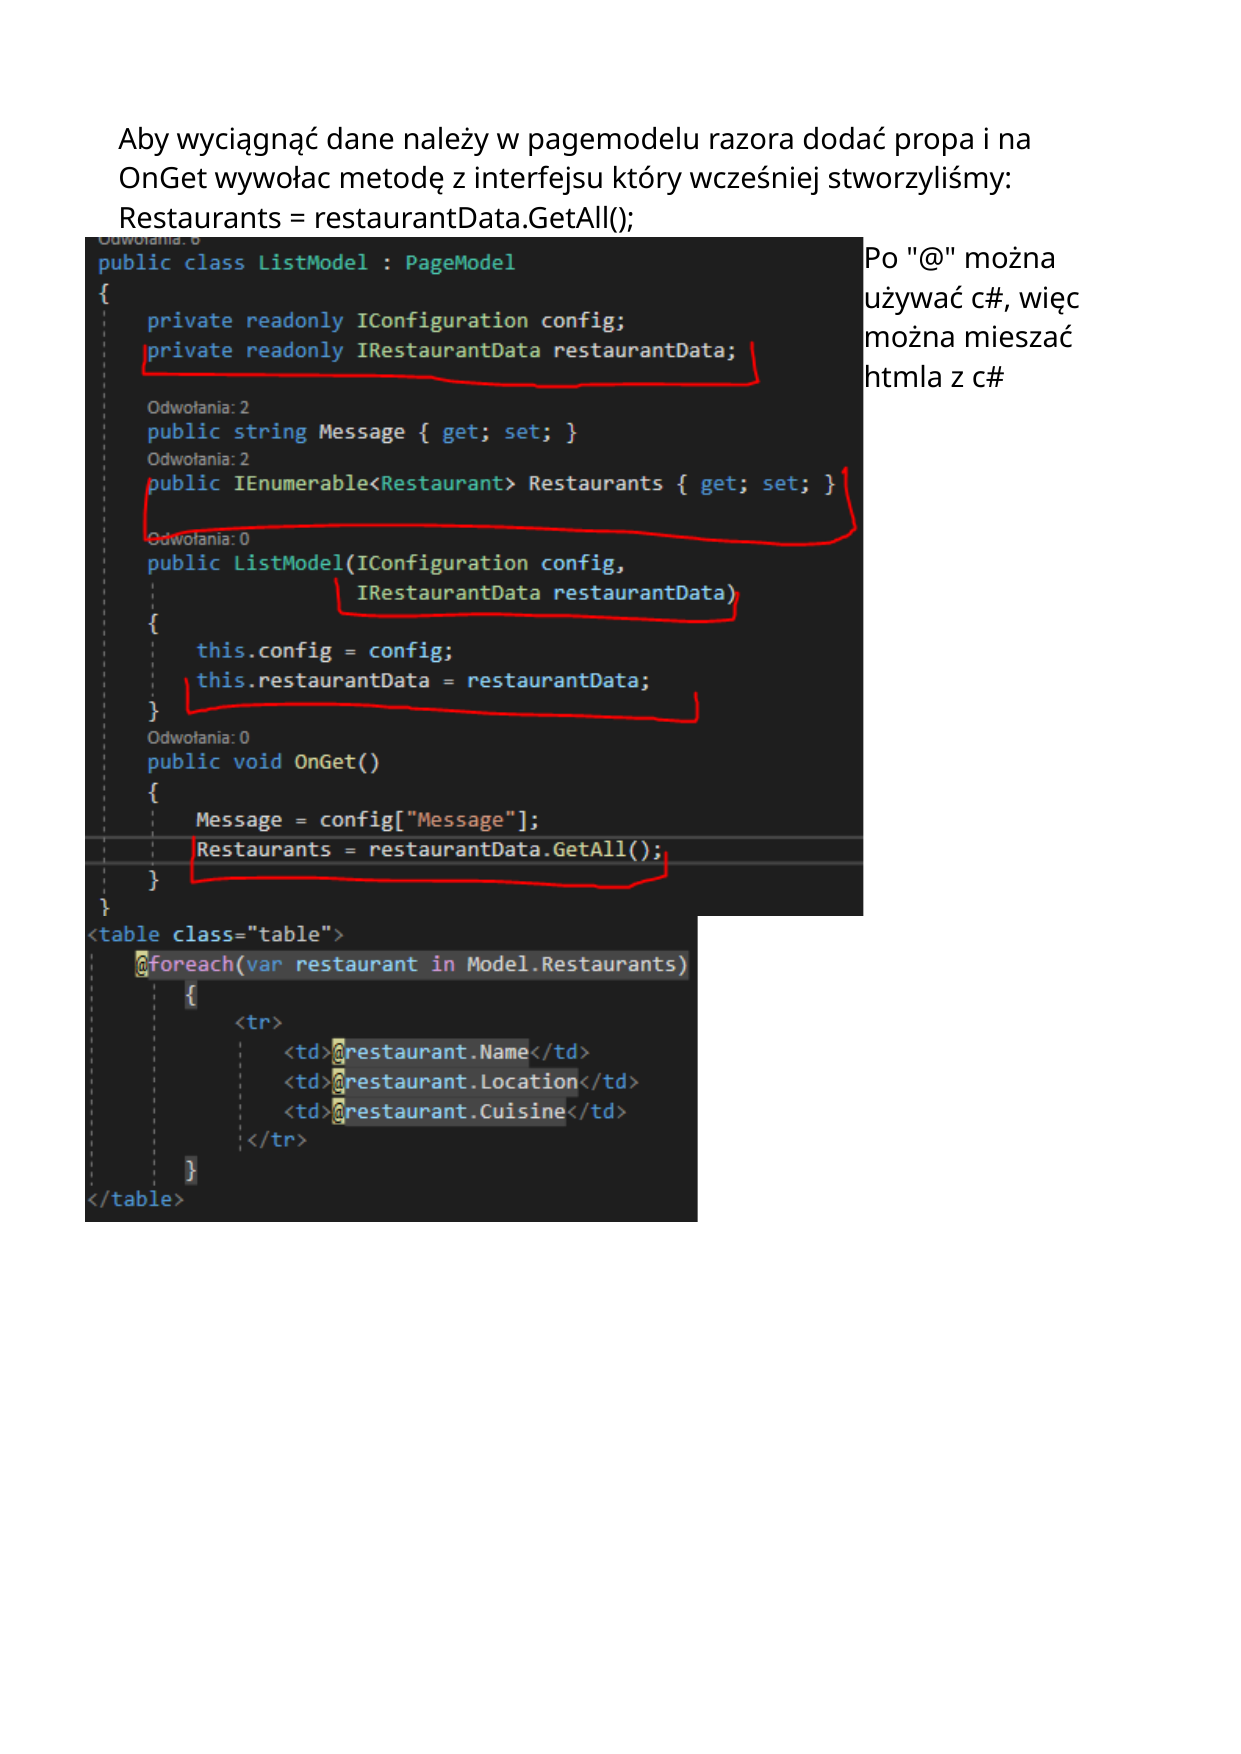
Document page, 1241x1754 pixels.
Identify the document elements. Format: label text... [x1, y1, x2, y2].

text Po "@" można używać c#, więc można mieszać htmla z c# [864, 237, 1122, 396]
picture [85, 237, 864, 1222]
text Restaurants = restaurantData.GetAll(); [118, 197, 1122, 237]
text Aby wyciągnąć dane należy w pagemodelu razora dodać propa i na OnGet wywołac metodę z interfejsu który wcześniej stworzyliśmy: [118, 118, 1122, 197]
